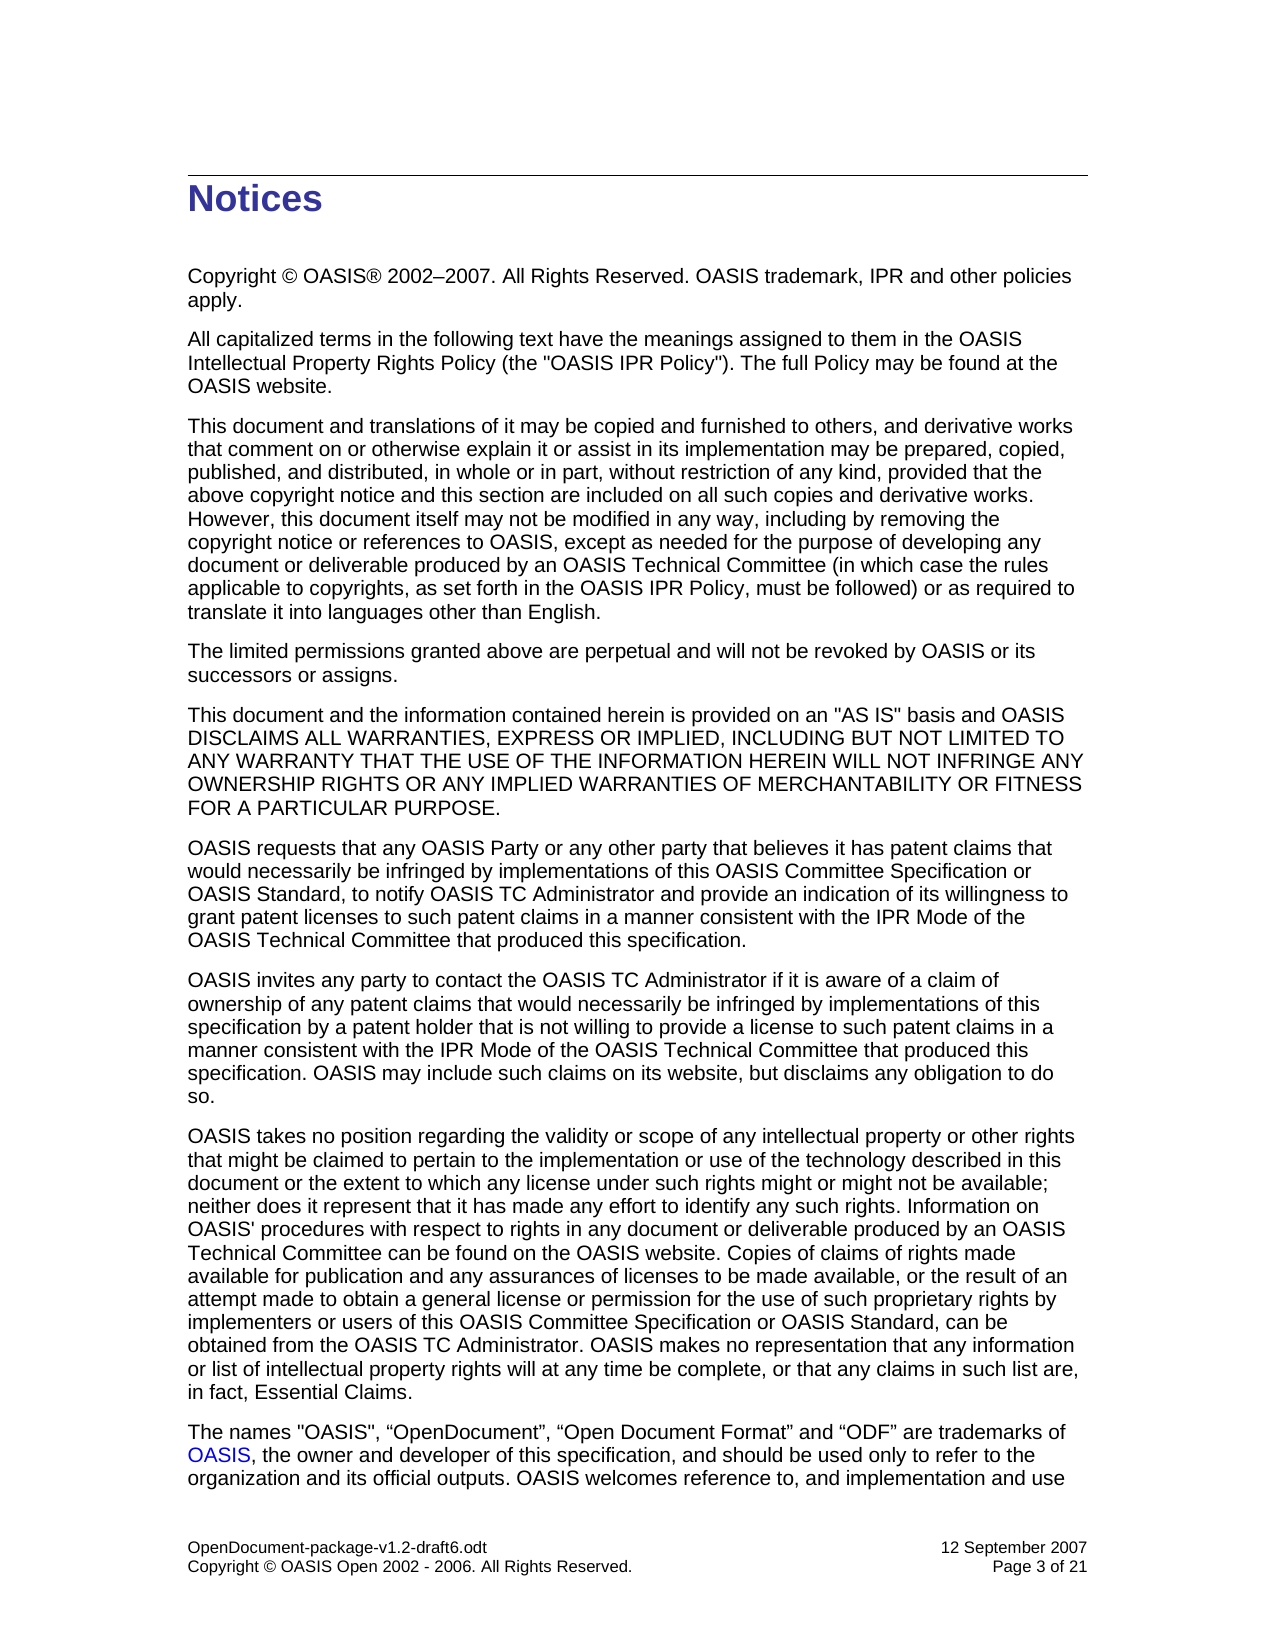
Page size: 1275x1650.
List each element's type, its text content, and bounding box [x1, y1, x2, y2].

subtitle Notices [187, 176, 1088, 219]
text All capitalized terms in the following text have the meanings assigned to them in the OASIS Intellectual Property Rights Policy (the "OASIS IPR Policy"). The full Policy may be found at the OASIS website. [187, 328, 1088, 398]
text OASIS invites any party to contact the OASIS TC Administrator if it is aware of a claim of ownership of any patent claims that would necessarily be infringed by implementations of this specification by a patent holder that is not willing to provide a license to such patent claims in a manner consistent with the IPR Mode of the OASIS Technical Committee that produced this specification. OASIS may include such claims on its website, but disclaims any obligation to do so. [187, 969, 1088, 1108]
text This document and translations of it may be copied and furnished to others, and derivative works that comment on or otherwise explain it or assist in its implementation may be prepared, copied, published, and distributed, in whole or in part, without restriction of any kind, provided that the above copyright notice and this section are included on all such copies and derivative works. However, this document itself may not be modified in any way, including by removing the copyright notice or references to OASIS, except as needed for the purpose of developing any document or deliverable produced by an OASIS Technical Committee (in which case the rules applicable to copyrights, as set forth in the OASIS IPR Policy, must be followed) or as required to translate it into languages other than English. [187, 414, 1088, 623]
text OASIS requests that any OASIS Party or any other party that believes it has patent claims that would necessarily be infringed by implementations of this OASIS Committee Specification or OASIS Standard, to notify OASIS TC Administrator and provide an indication of its willingness to grant patent licenses to such patent claims in a manner consistent with the IPR Mode of the OASIS Technical Committee that produced this specification. [187, 836, 1088, 952]
text This document and the information contained herein is provided on an "AS IS" basis and OASIS DISCLAIMS ALL WARRANTIES, EXPRESS OR IMPLIED, INCLUDING BUT NOT LIMITED TO ANY WARRANTY THAT THE USE OF THE INFORMATION HEREIN WILL NOT INFRINGE ANY OWNERSHIP RIGHTS OR ANY IMPLIED WARRANTIES OF MERCHANTABILITY OR FITNESS FOR A PARTICULAR PURPOSE. [187, 703, 1088, 819]
text OASIS takes no position regarding the validity or scope of any intellectual property or other rights that might be claimed to pertain to the implementation or use of the technology described in this document or the extent to which any license under such rights might or might not be available; neither does it represent that it has made any effort to identify any such rights. Information on OASIS' procedures with respect to rights in any document or deliverable produced by an OASIS Technical Committee can be found on the OASIS website. Copies of claims of rights made available for publication and any assurances of licenses to be made available, or the result of an attempt made to obtain a general license or permission for the use of such proprietary rights by implementers or users of this OASIS Committee Specification or OASIS Standard, can be obtained from the OASIS TC Administrator. OASIS makes no representation that any information or list of intellectual property rights will at any time be complete, or that any claims in such list are, in fact, Essential Claims. [187, 1125, 1088, 1404]
text The names "OASIS", “OpenDocument”, “Open Document Format” and “ODF” are trademarks of OASIS, the owner and developer of this specification, and should be used only to refer to the organization and its official outputs. OASIS welcomes reference to, and implementation and use [187, 1420, 1088, 1490]
text Copyright © OASIS® 2002–2007. All Rights Reserved. OASIS trademark, IPR and other policies apply. [187, 265, 1088, 311]
text The limited permissions granted above are perpetual and will not be revoked by OASIS or its successors or assigns. [187, 640, 1088, 687]
